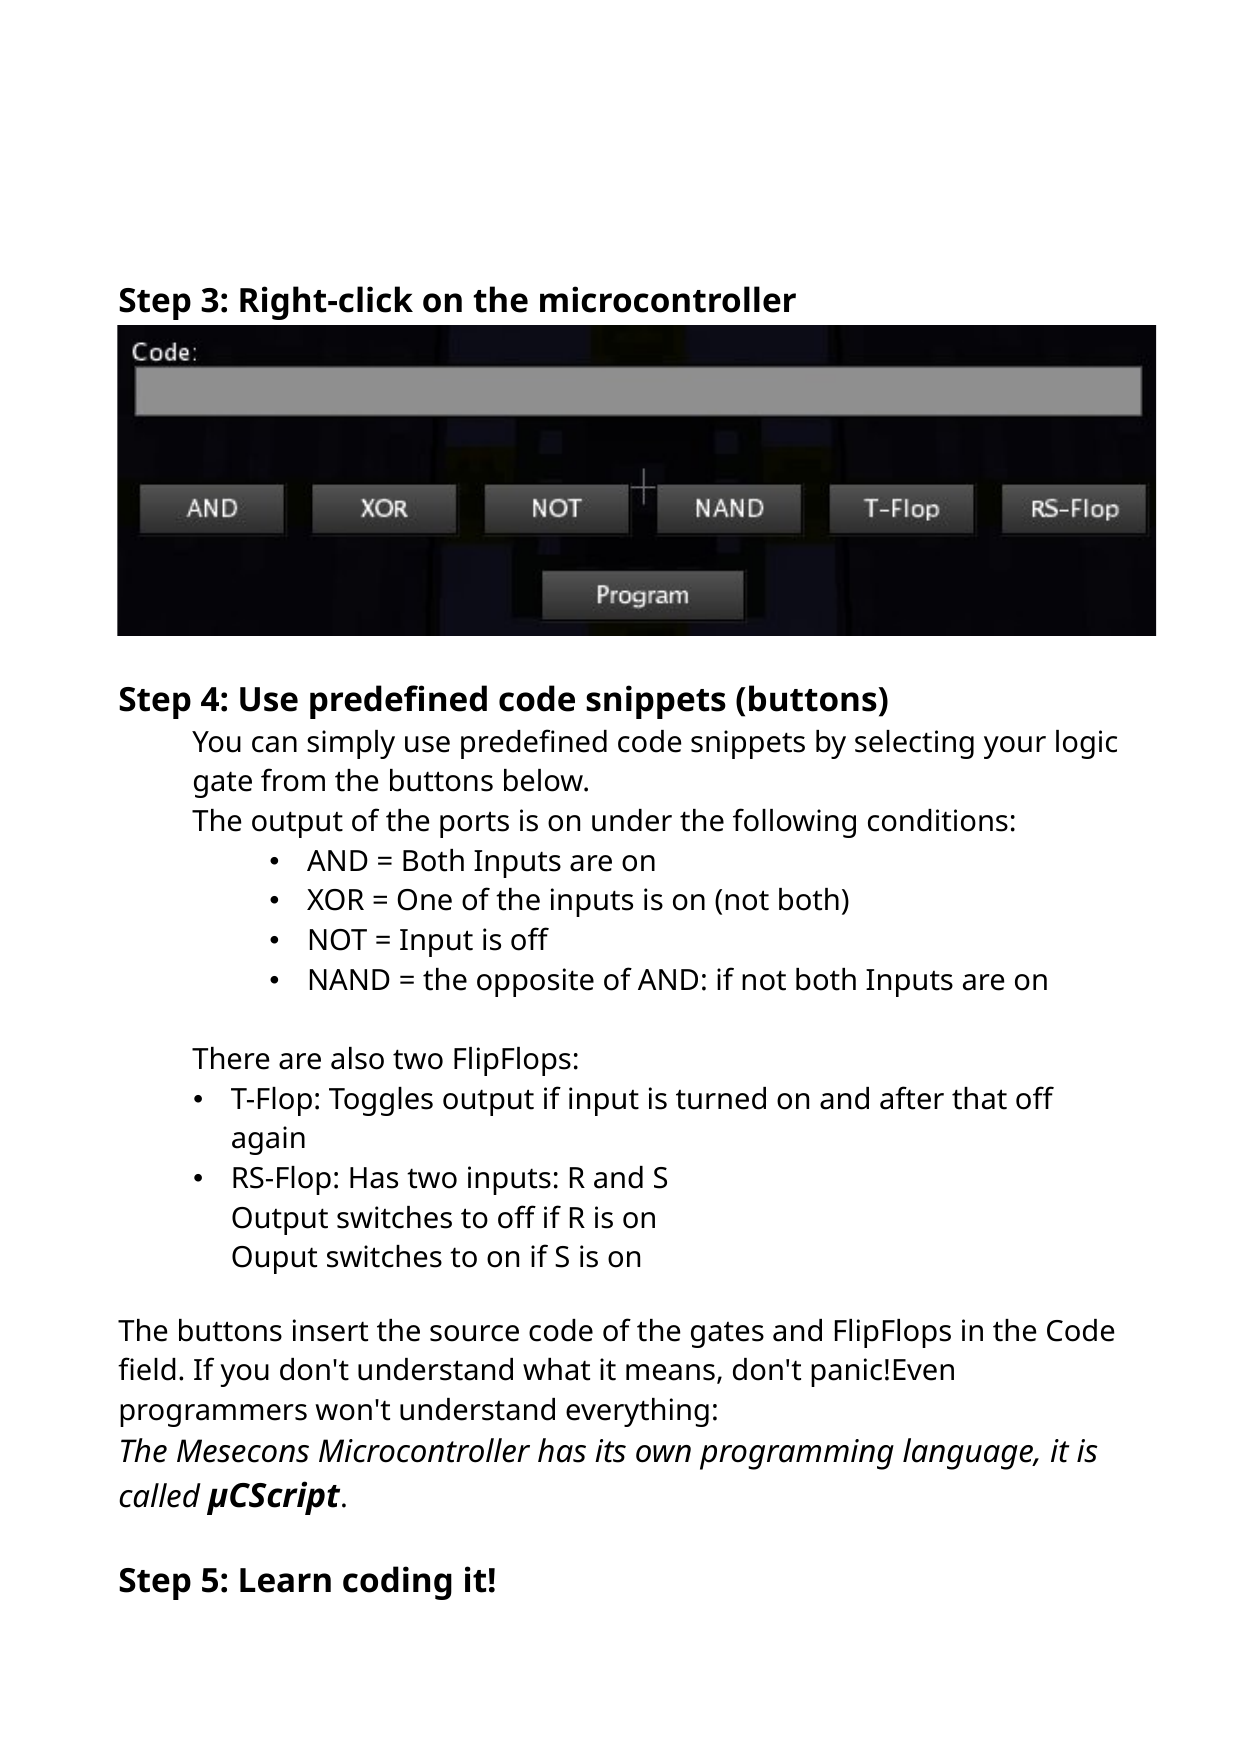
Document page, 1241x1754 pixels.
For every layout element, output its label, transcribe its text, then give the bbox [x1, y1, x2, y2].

text You can simply use predefined code snippets by selecting your logic gate from the buttons below. [192, 721, 1122, 800]
text Step 5: Learn coding it! [118, 1557, 1122, 1602]
text The buttons insert the source code of the gates and FlipFlops in the Code field. If you don't understand what it means, don't panic!Even programmers won't understand everything: [118, 1310, 1122, 1429]
picture [117, 325, 1157, 636]
text There are also two FlipFlops: [192, 1038, 1122, 1078]
text The Mesecons Microcontroller has its own programming language, it is called μCScript. [118, 1429, 1122, 1517]
list T-Flop: Toggles output if input is turned on and after that off again [193, 1078, 1122, 1157]
text Step 3: Right-click on the microcontroller [118, 277, 1122, 322]
list AND = Both Inputs are on [269, 840, 1122, 879]
list Ouput switches to on if S is on [193, 1237, 1122, 1276]
text Step 4: Use predefined code snippets (buttons) [118, 675, 1122, 721]
text The output of the ports is on under the following conditions: [44, 800, 1122, 840]
list NOT = Input is off [269, 919, 1122, 959]
list NAND = the opposite of AND: if not both Inputs are on [269, 959, 1122, 999]
list Output switches to off if R is on [193, 1197, 1122, 1237]
list RS-Flop: Has two inputs: R and S [193, 1157, 1122, 1197]
list XOR = One of the inputs is on (not both) [269, 879, 1122, 919]
